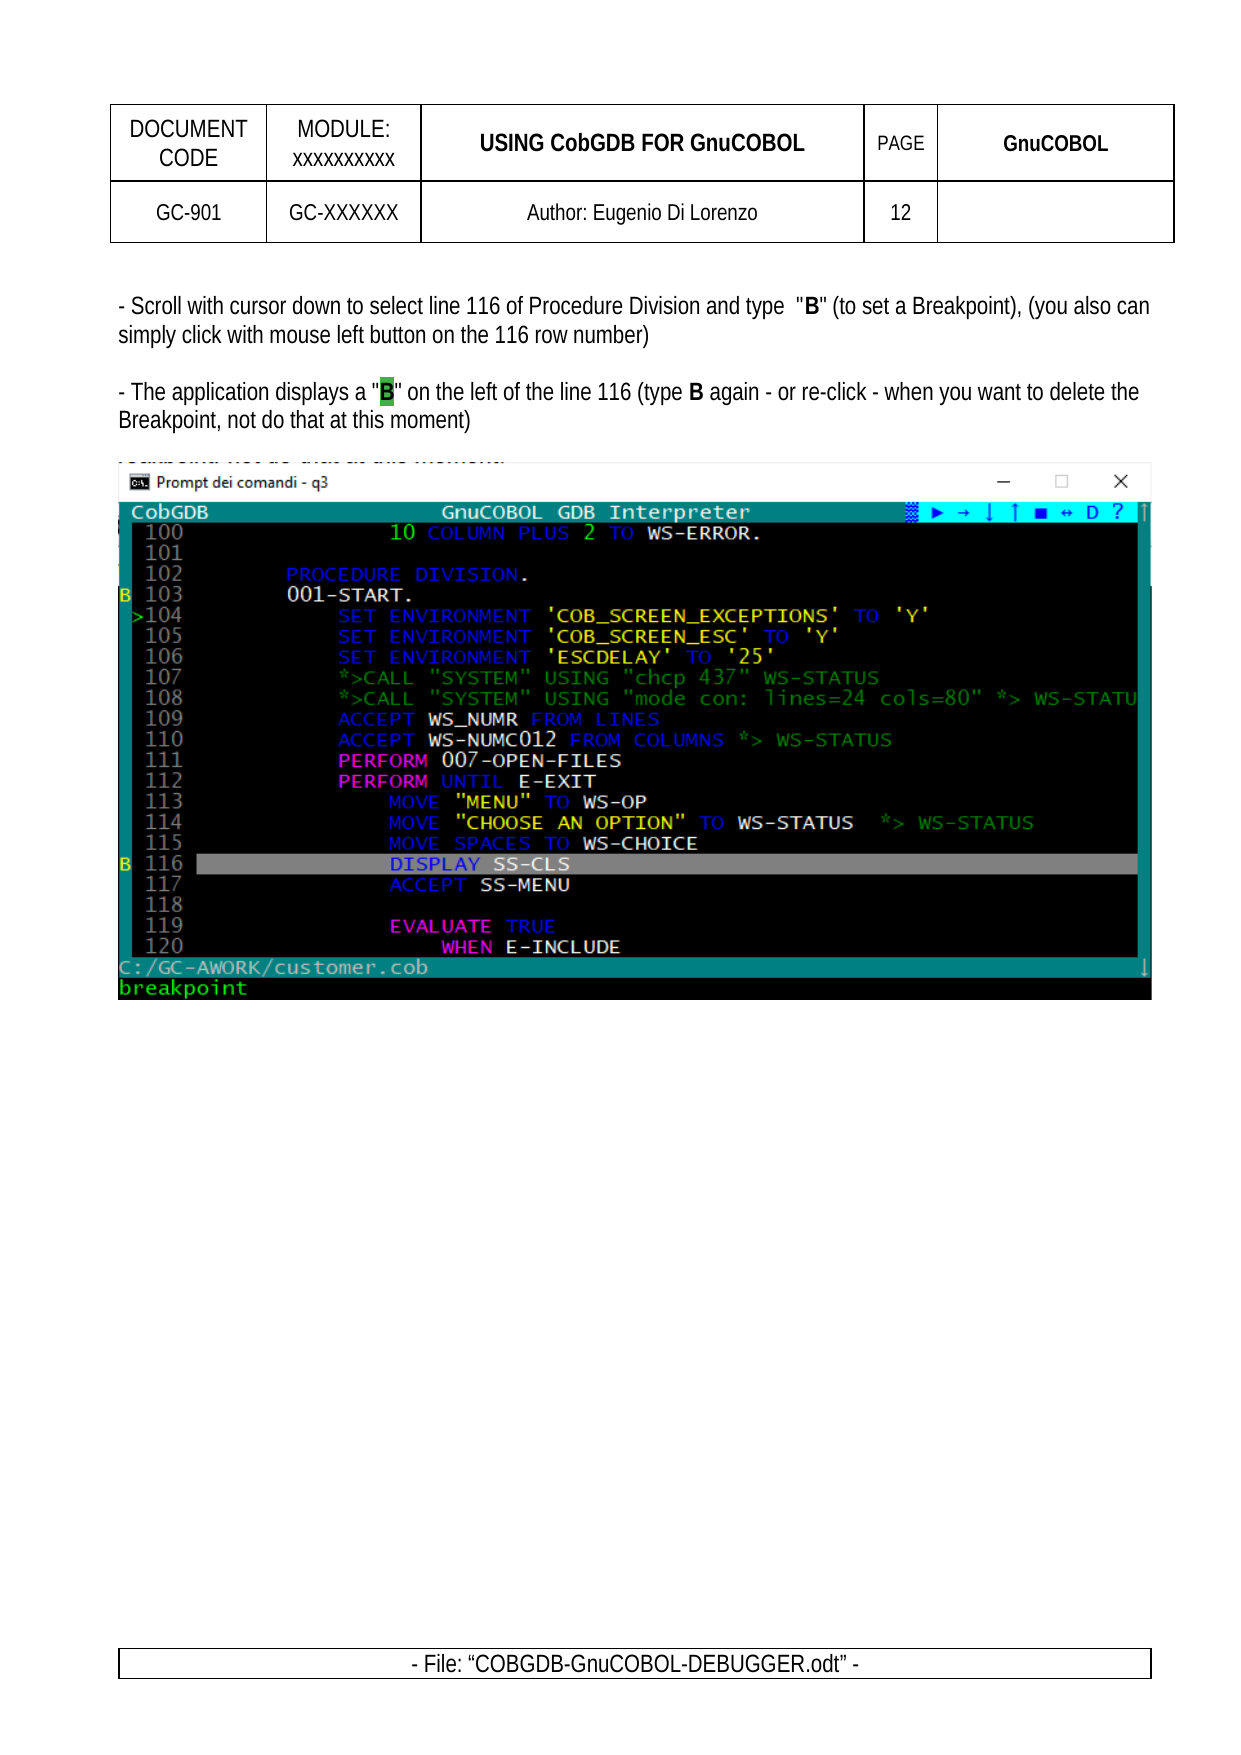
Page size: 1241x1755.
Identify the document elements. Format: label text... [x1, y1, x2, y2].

picture [118, 462, 1152, 1000]
text - Scroll with cursor down to select line 116 of Procedure Division and type "B" (to set a Breakpoint), (you also can simply click with mouse left button on the 116 row number) [118, 291, 1152, 348]
text - The application displays a "B" on the left of the line 116 (type B again - or re-click - when you want to delete the Breakpoint, not do that at this moment) [118, 377, 1152, 434]
